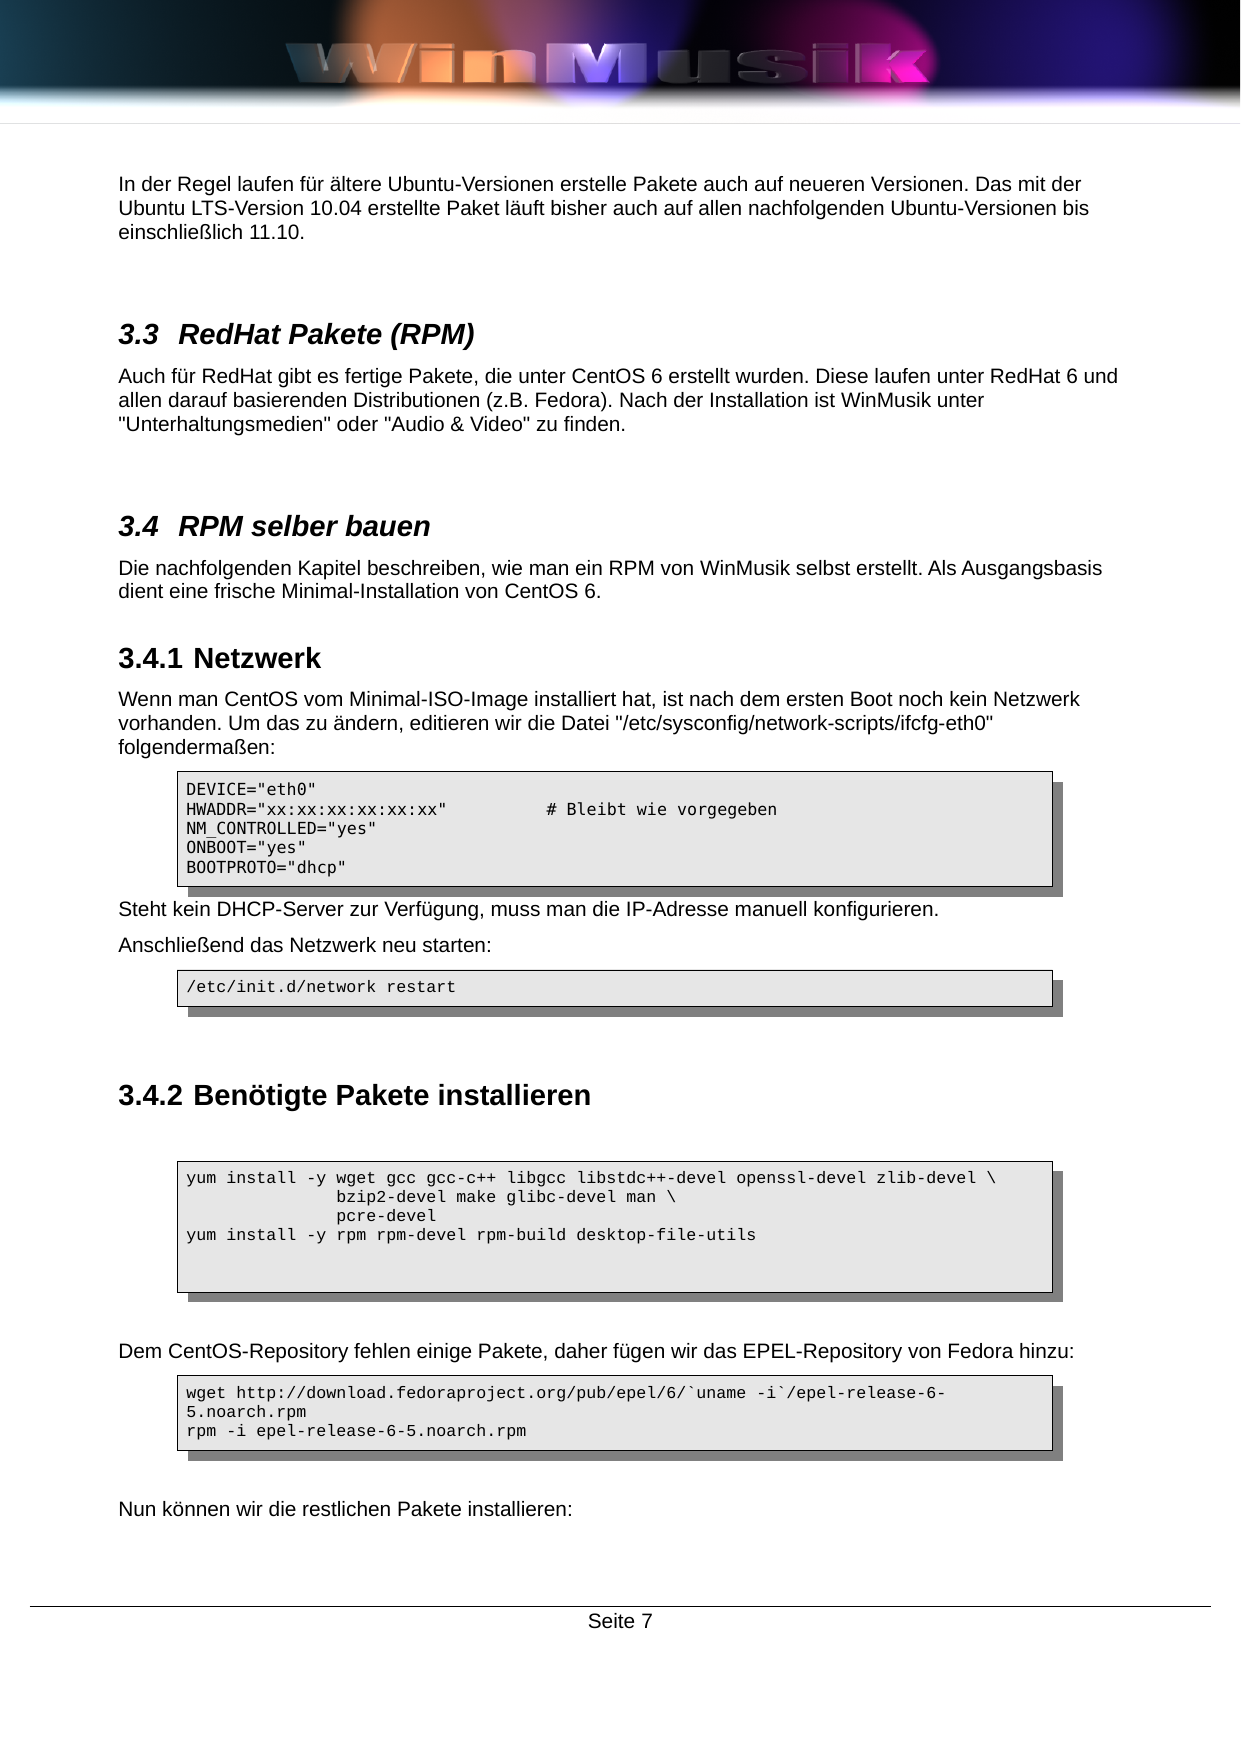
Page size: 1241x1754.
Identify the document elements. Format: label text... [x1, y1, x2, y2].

text wget http://download.fedoraproject.org/pub/epel/6/`uname -i`/epel-release-6-5.noarch.rpm [178, 1376, 1052, 1413]
text yum install -y rpm rpm-devel rpm-build desktop-file-utils [178, 1217, 1052, 1236]
text yum install -y wget gcc gcc-c++ libgcc libstdc++-devel openssl-devel zlib-devel \ [178, 1162, 1052, 1180]
text DEVICE="eth0" [178, 772, 1052, 791]
text Die nachfolgenden Kapitel beschreiben, wie man ein RPM von WinMusik selbst erstellt. Als Ausgangsbasis dient eine frische Minimal-Installation von CentOS 6. [118, 555, 1122, 603]
text NM_CONTROLLED="yes" [178, 810, 1052, 829]
subtitle Netzwerk [118, 641, 1122, 674]
text Steht kein DHCP-Server zur Verfügung, muss man die IP-Adresse manuell konfigurieren. [118, 897, 1122, 921]
subtitle RPM selber bauen [118, 509, 1122, 543]
text Nun können wir die restlichen Pakete installieren: [118, 1497, 1122, 1521]
text In der Regel laufen für ältere Ubuntu-Versionen erstelle Pakete auch auf neueren Versionen. Das mit der Ubuntu LTS-Version 10.04 erstellte Paket läuft bisher auch auf allen nachfolgenden Ubuntu-Versionen bis einschließlich 11.10. [118, 172, 1122, 243]
subtitle RedHat Pakete (RPM) [118, 317, 1122, 351]
text pcre-devel [178, 1198, 1052, 1217]
text Dem CentOS-Repository fehlen einige Pakete, daher fügen wir das EPEL-Repository von Fedora hinzu: [118, 1339, 1122, 1363]
subtitle Benötigte Pakete installieren [118, 1078, 1122, 1112]
text bzip2-devel make glibc-devel man \ [178, 1180, 1052, 1198]
text Auch für RedHat gibt es fertige Pakete, die unter CentOS 6 erstellt wurden. Diese laufen unter RedHat 6 und allen darauf basierenden Distributionen (z.B. Fedora). Nach der Installation ist WinMusik unter "Unterhaltungsmedien" oder "Audio & Video" zu finden. [118, 363, 1122, 435]
text HWADDR="xx:xx:xx:xx:xx:xx" # Bleibt wie vorgegeben [178, 791, 1052, 810]
text BOOTPROTO="dhcp" [178, 849, 1052, 886]
text ONBOOT="yes" [178, 829, 1052, 849]
text /etc/init.d/network restart [178, 971, 1052, 1006]
text Wenn man CentOS vom Minimal-ISO-Image installiert hat, ist nach dem ersten Boot noch kein Netzwerk vorhanden. Um das zu ändern, editieren wir die Datei "/etc/sysconfig/network-scripts/ifcfg-eth0" folgendermaßen: [118, 687, 1122, 759]
text rpm -i epel-release-6-5.noarch.rpm [178, 1413, 1052, 1450]
text Anschließend das Netzwerk neu starten: [118, 933, 1122, 957]
